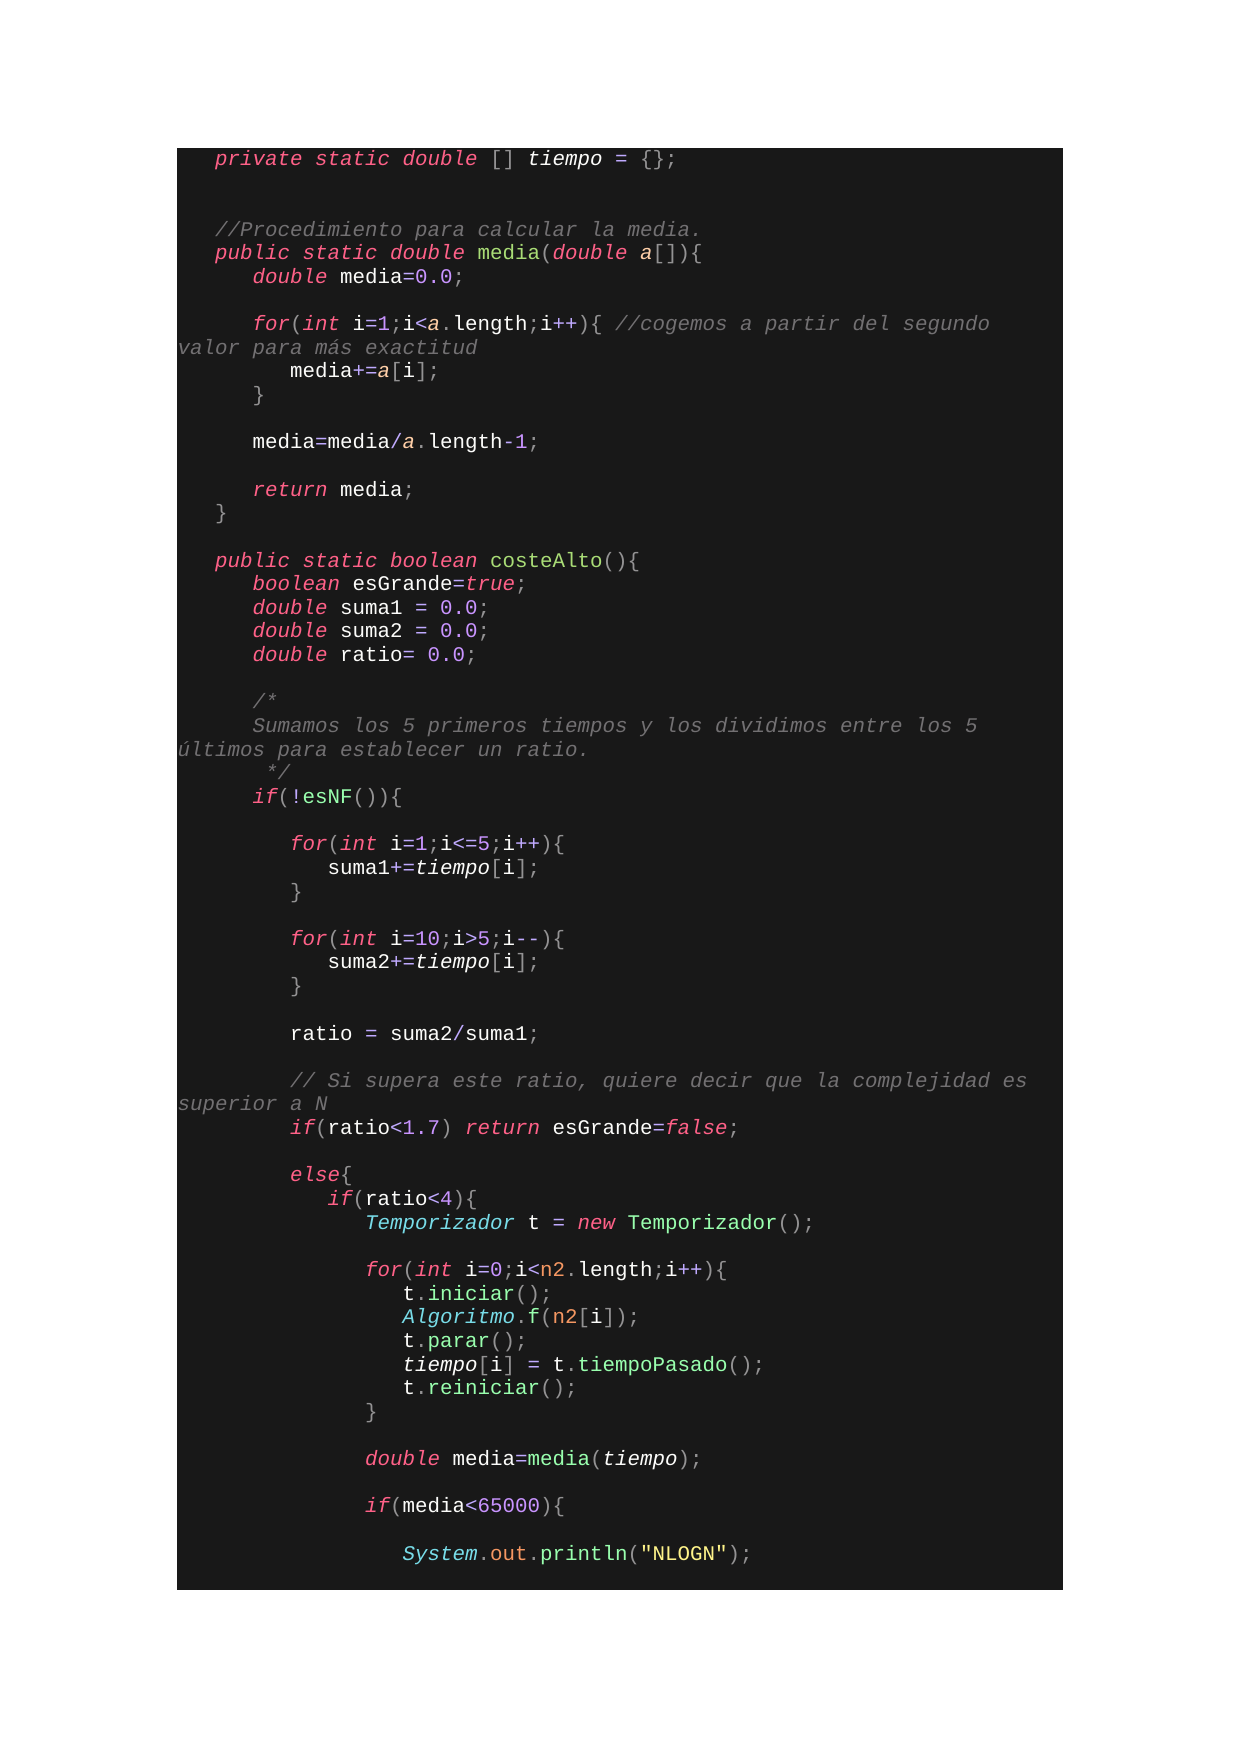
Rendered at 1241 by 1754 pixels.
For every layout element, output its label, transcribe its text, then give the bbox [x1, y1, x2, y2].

text private static double [] tiempo = {}; //Procedimiento para calcular la media. public static double media(double a[]){ double media=0.0; for(int i=1;i<a.length;i++){ //cogemos a partir del segundo valor para más exactitud media+=a[i]; } media=media/a.length-1; return media; } public static boolean costeAlto(){ boolean esGrande=true; double suma1 = 0.0; double suma2 = 0.0; double ratio= 0.0; /* Sumamos los 5 primeros tiempos y los dividimos entre los 5 últimos para establecer un ratio. */ if(!esNF()){ for(int i=1;i<=5;i++){ suma1+=tiempo[i]; } for(int i=10;i>5;i--){ suma2+=tiempo[i]; } ratio = suma2/suma1; // Si supera este ratio, quiere decir que la complejidad es superior a N if(ratio<1.7) return esGrande=false; else{ if(ratio<4){ Temporizador t = new Temporizador(); for(int i=0;i<n2.length;i++){ t.iniciar(); Algoritmo.f(n2[i]); t.parar(); tiempo[i] = t.tiempoPasado(); t.reiniciar(); } double media=media(tiempo); if(media<65000){ System.out.println("NLOGN"); [177, 148, 1063, 1590]
